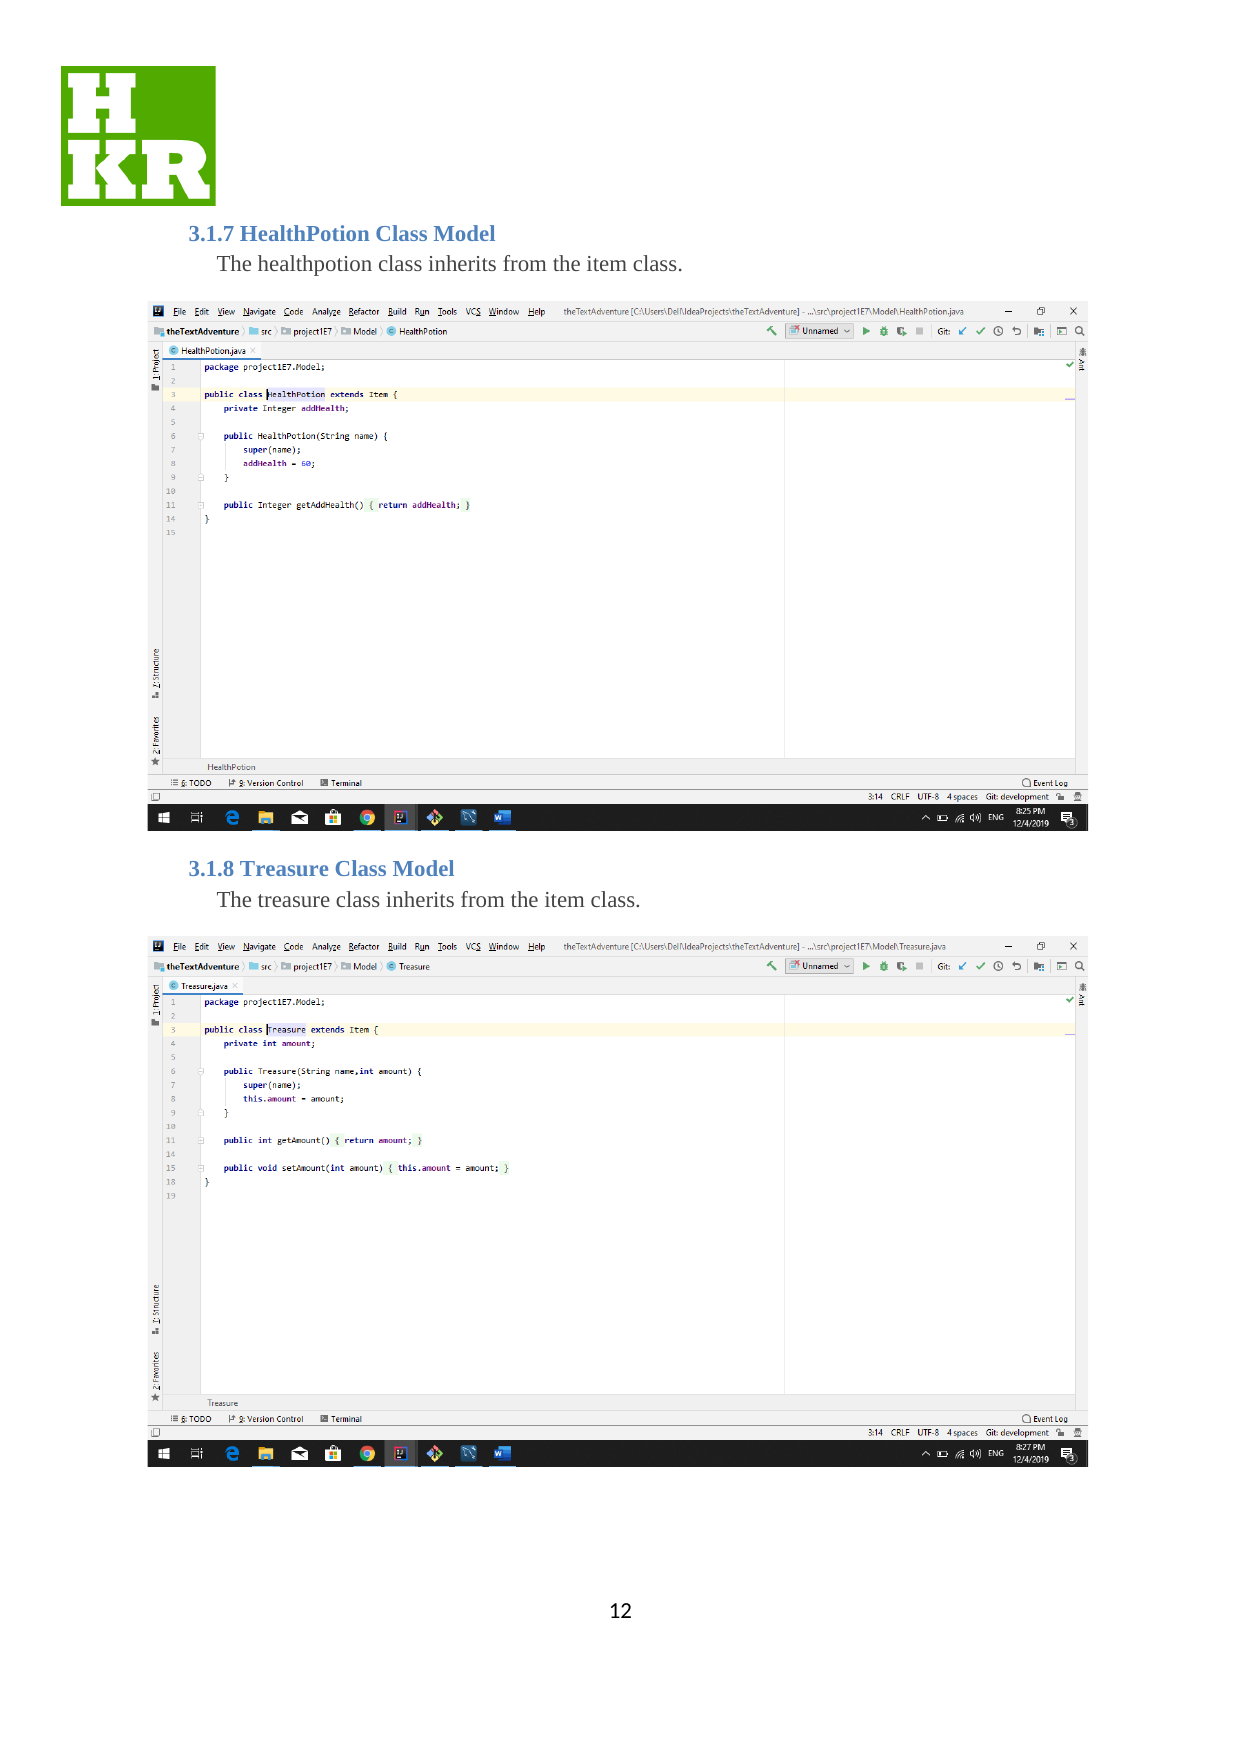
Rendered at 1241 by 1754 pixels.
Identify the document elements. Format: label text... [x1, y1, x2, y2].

subtitle 3.1.7 HealthPotion Class Model [148, 220, 1093, 246]
text The treasure class inherits from the item class. [148, 886, 1093, 912]
picture [147, 936, 1089, 1467]
picture [147, 301, 1089, 831]
subtitle 3.1.8 Treasure Class Model [148, 856, 1093, 882]
picture [0, 2, 216, 206]
text The healthpotion class inherits from the item class. [148, 250, 1093, 276]
